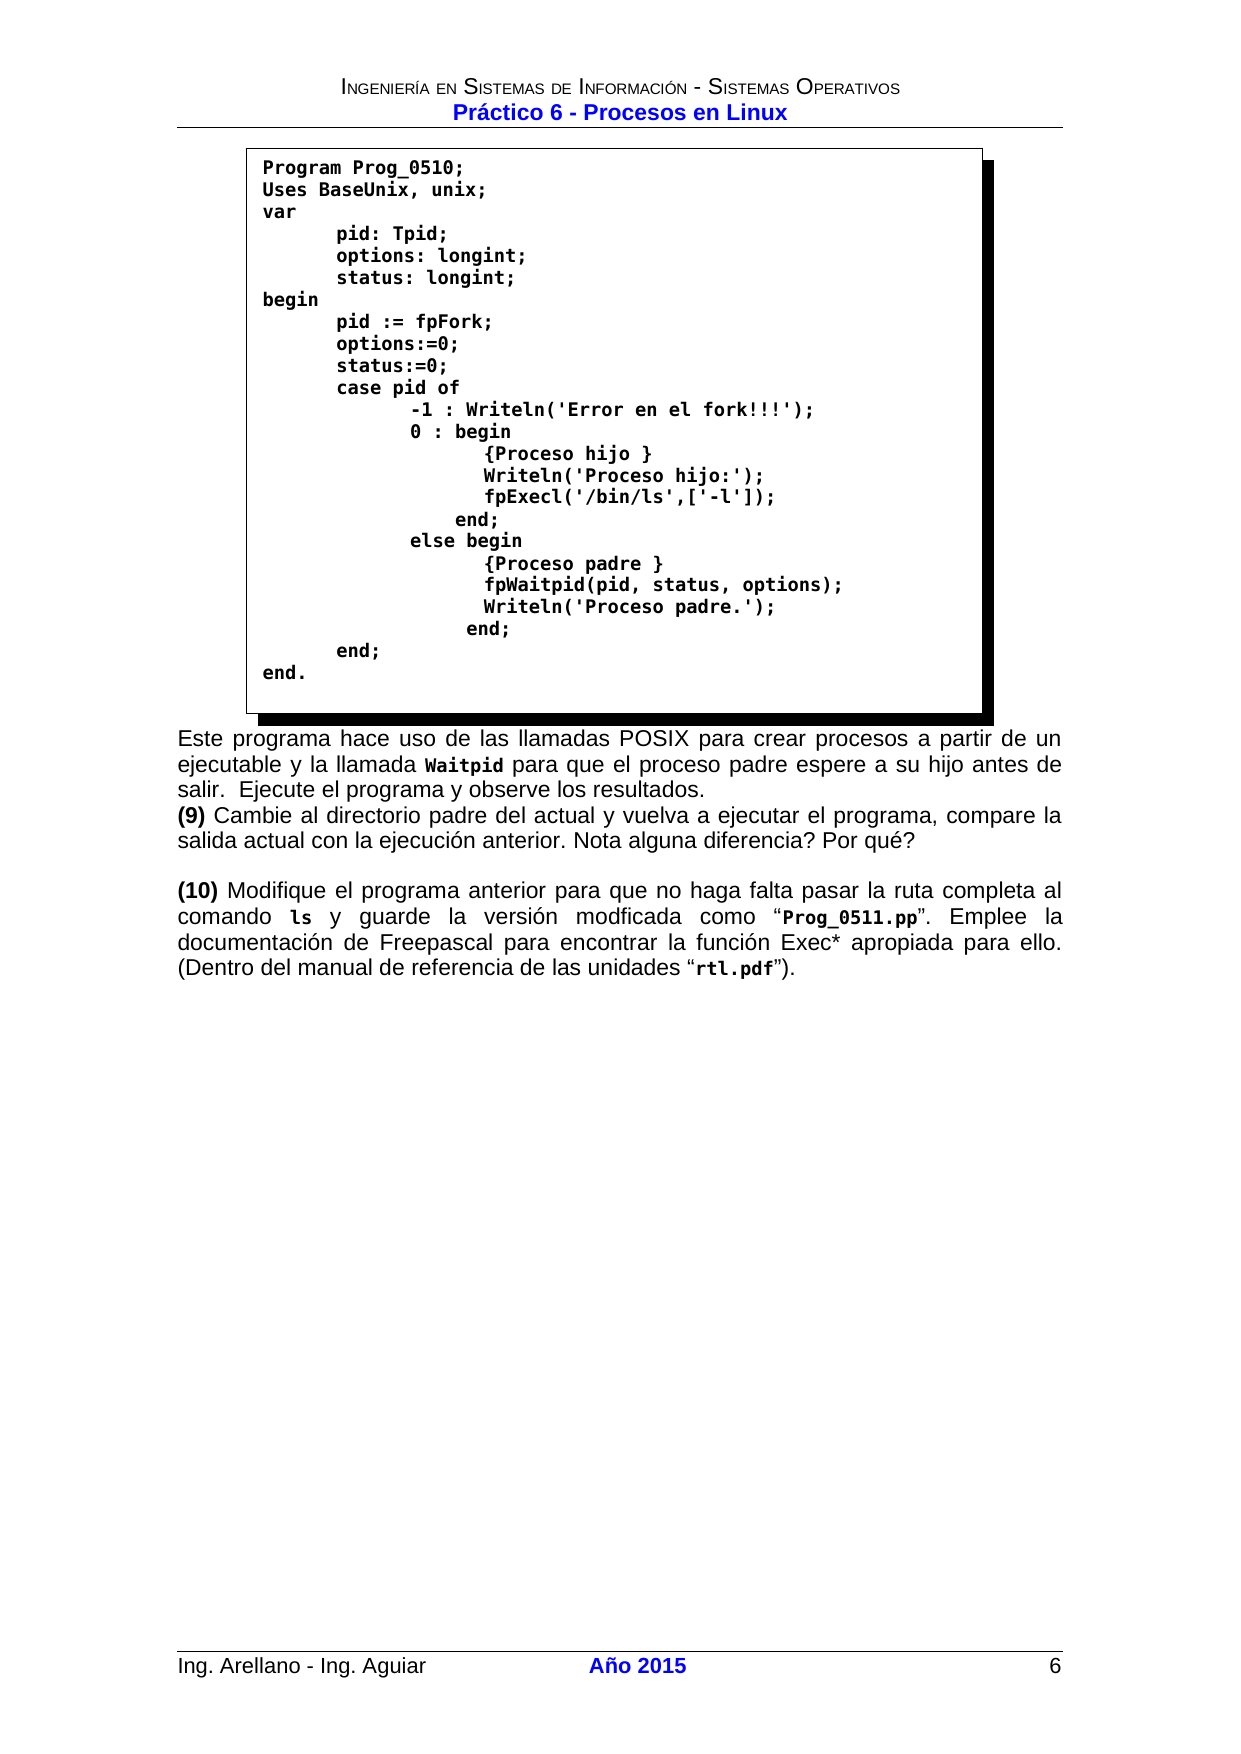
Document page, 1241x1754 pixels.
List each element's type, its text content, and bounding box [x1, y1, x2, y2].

text begin [262, 289, 965, 311]
text Uses BaseUnix, unix; [262, 179, 965, 201]
text end; [262, 508, 965, 530]
text pid: Tpid; [262, 223, 965, 245]
text Writeln('Proceso padre.'); [262, 596, 965, 618]
text {Proceso padre } [262, 552, 965, 574]
text end; [262, 640, 965, 662]
text else begin [262, 530, 965, 552]
text Writeln('Proceso hijo:'); [262, 464, 965, 486]
text (9) Cambie al directorio padre del actual y vuelva a ejecutar el programa, compare la salida actual con la ejecución anterior. Nota alguna diferencia? Por qué? [177, 802, 1063, 853]
text Este programa hace uso de las llamadas POSIX para crear procesos a partir de un ejecutable y la llamada Waitpid para que el proceso padre espere a su hijo antes de salir. Ejecute el programa y observe los resultados. [177, 148, 1063, 802]
text case pid of [262, 377, 965, 398]
text status:=0; [262, 354, 965, 377]
text fpExecl('/bin/ls',['-l']); [262, 486, 965, 508]
text 0 : begin [262, 421, 965, 442]
text pid := fpFork; [262, 311, 965, 333]
text fpWaitpid(pid, status, options); [262, 574, 965, 596]
text status: longint; [262, 267, 965, 289]
text options: longint; [262, 245, 965, 267]
text Program Prog_0510; [262, 157, 965, 179]
text (10) Modifique el programa anterior para que no haga falta pasar la ruta completa al comando ls y guarde la versión modficada como “Prog_0511.pp”. Emplee la documentación de Freepascal para encontrar la función Exec* apropiada para ello. (Dentro del manual de referencia de las unidades “rtl.pdf”). [177, 878, 1063, 980]
text var [262, 201, 965, 223]
text options:=0; [262, 333, 965, 354]
text {Proceso hijo } [262, 442, 965, 464]
text end; [262, 618, 965, 640]
text end. [262, 662, 965, 684]
text -1 : Writeln('Error en el fork!!!'); [262, 398, 965, 421]
